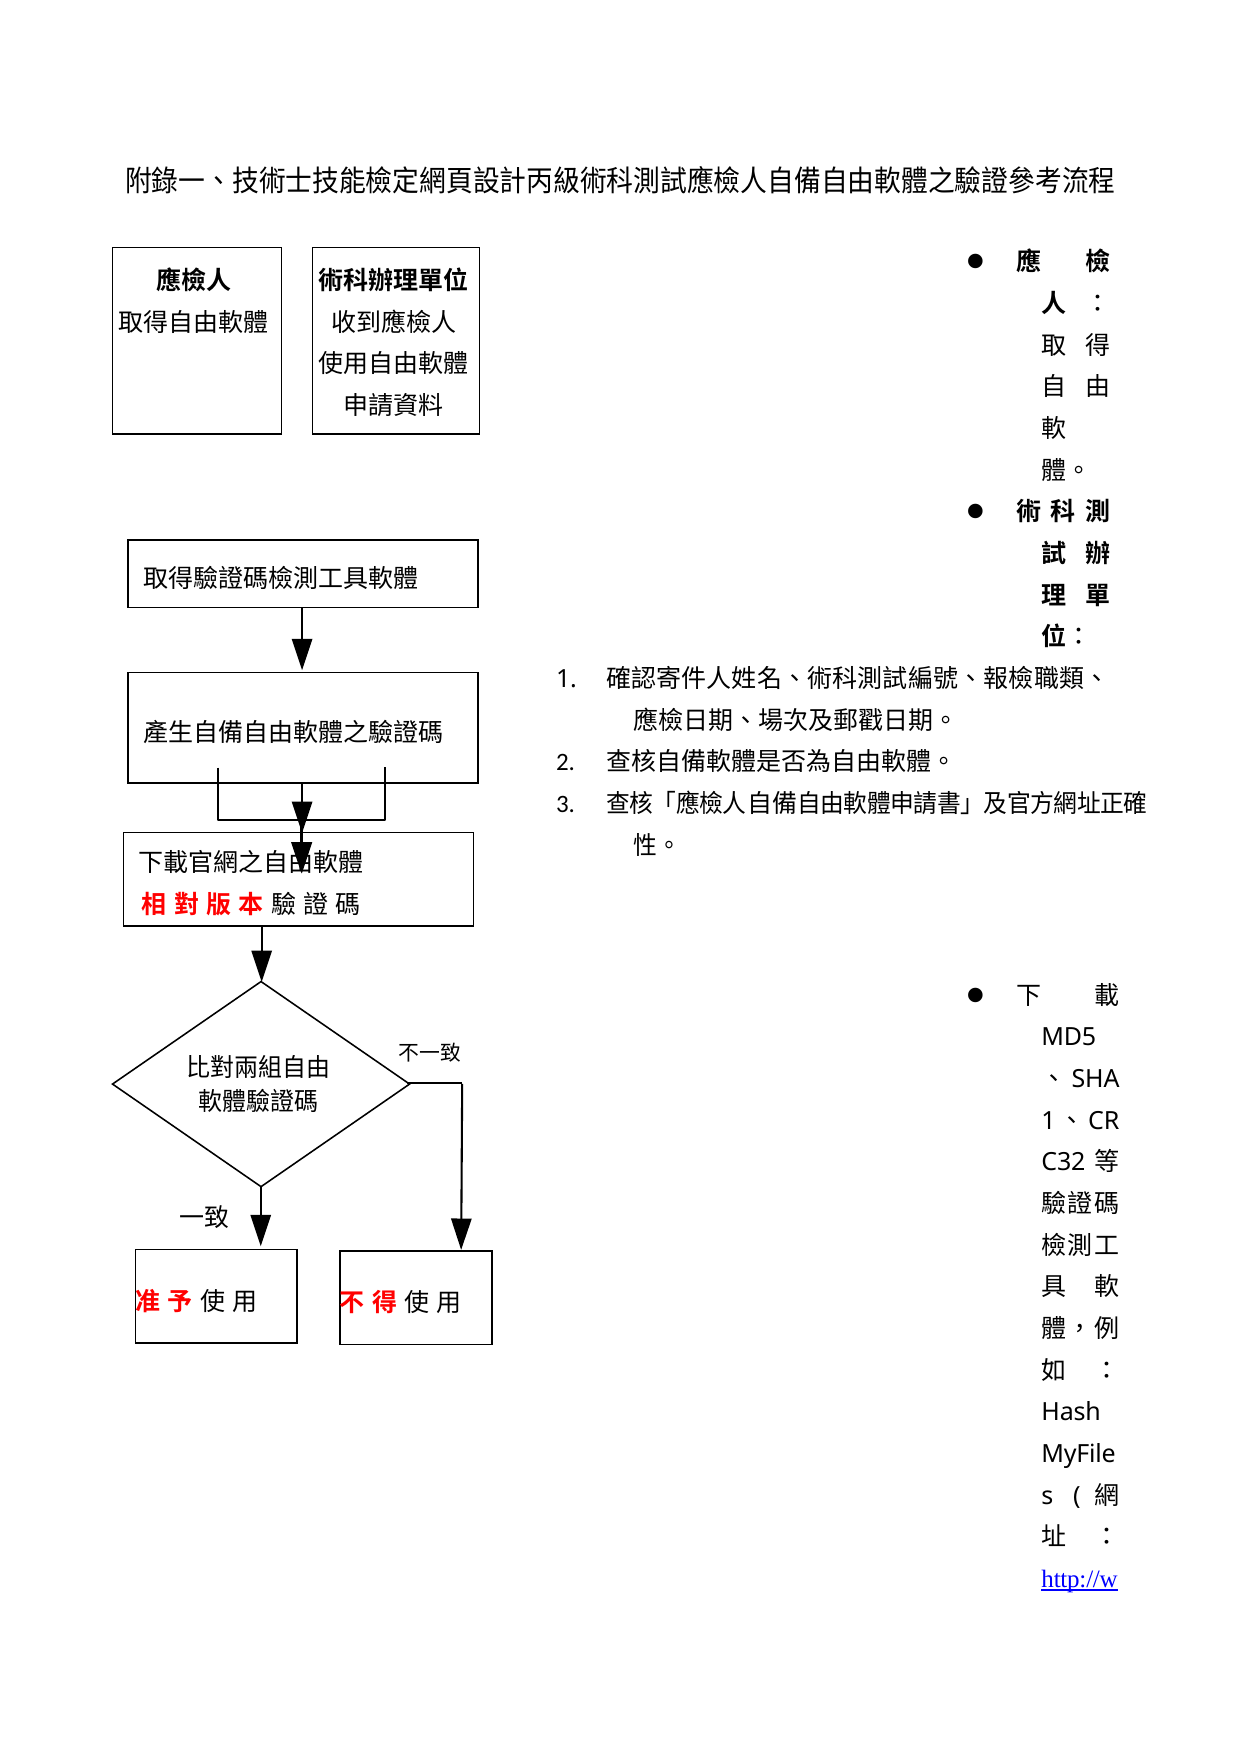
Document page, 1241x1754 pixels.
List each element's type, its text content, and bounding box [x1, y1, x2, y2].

list 下載MD5、SHA1、CRC32等驗證碼檢測工具軟體，例如：HashMyFiles (網址：http://w [966, 971, 1119, 1596]
list 確認寄件人姓名、術科測試編號、報檢職類、應檢日期、場次及郵戳日期。 [556, 654, 1110, 737]
list 應檢人：取得自由軟體。 [966, 237, 1110, 487]
text 附錄一、技術士技能檢定網頁設計丙級術科測試應檢人自備自由軟體之驗證參考流程 [117, 158, 1123, 200]
list 查核「應檢人自備自由軟體申請書」及官方網址正確性。 [556, 779, 1148, 862]
list 查核自備軟體是否為自由軟體。 [556, 737, 1110, 779]
list 術科測試辦理單位： [966, 487, 1110, 654]
